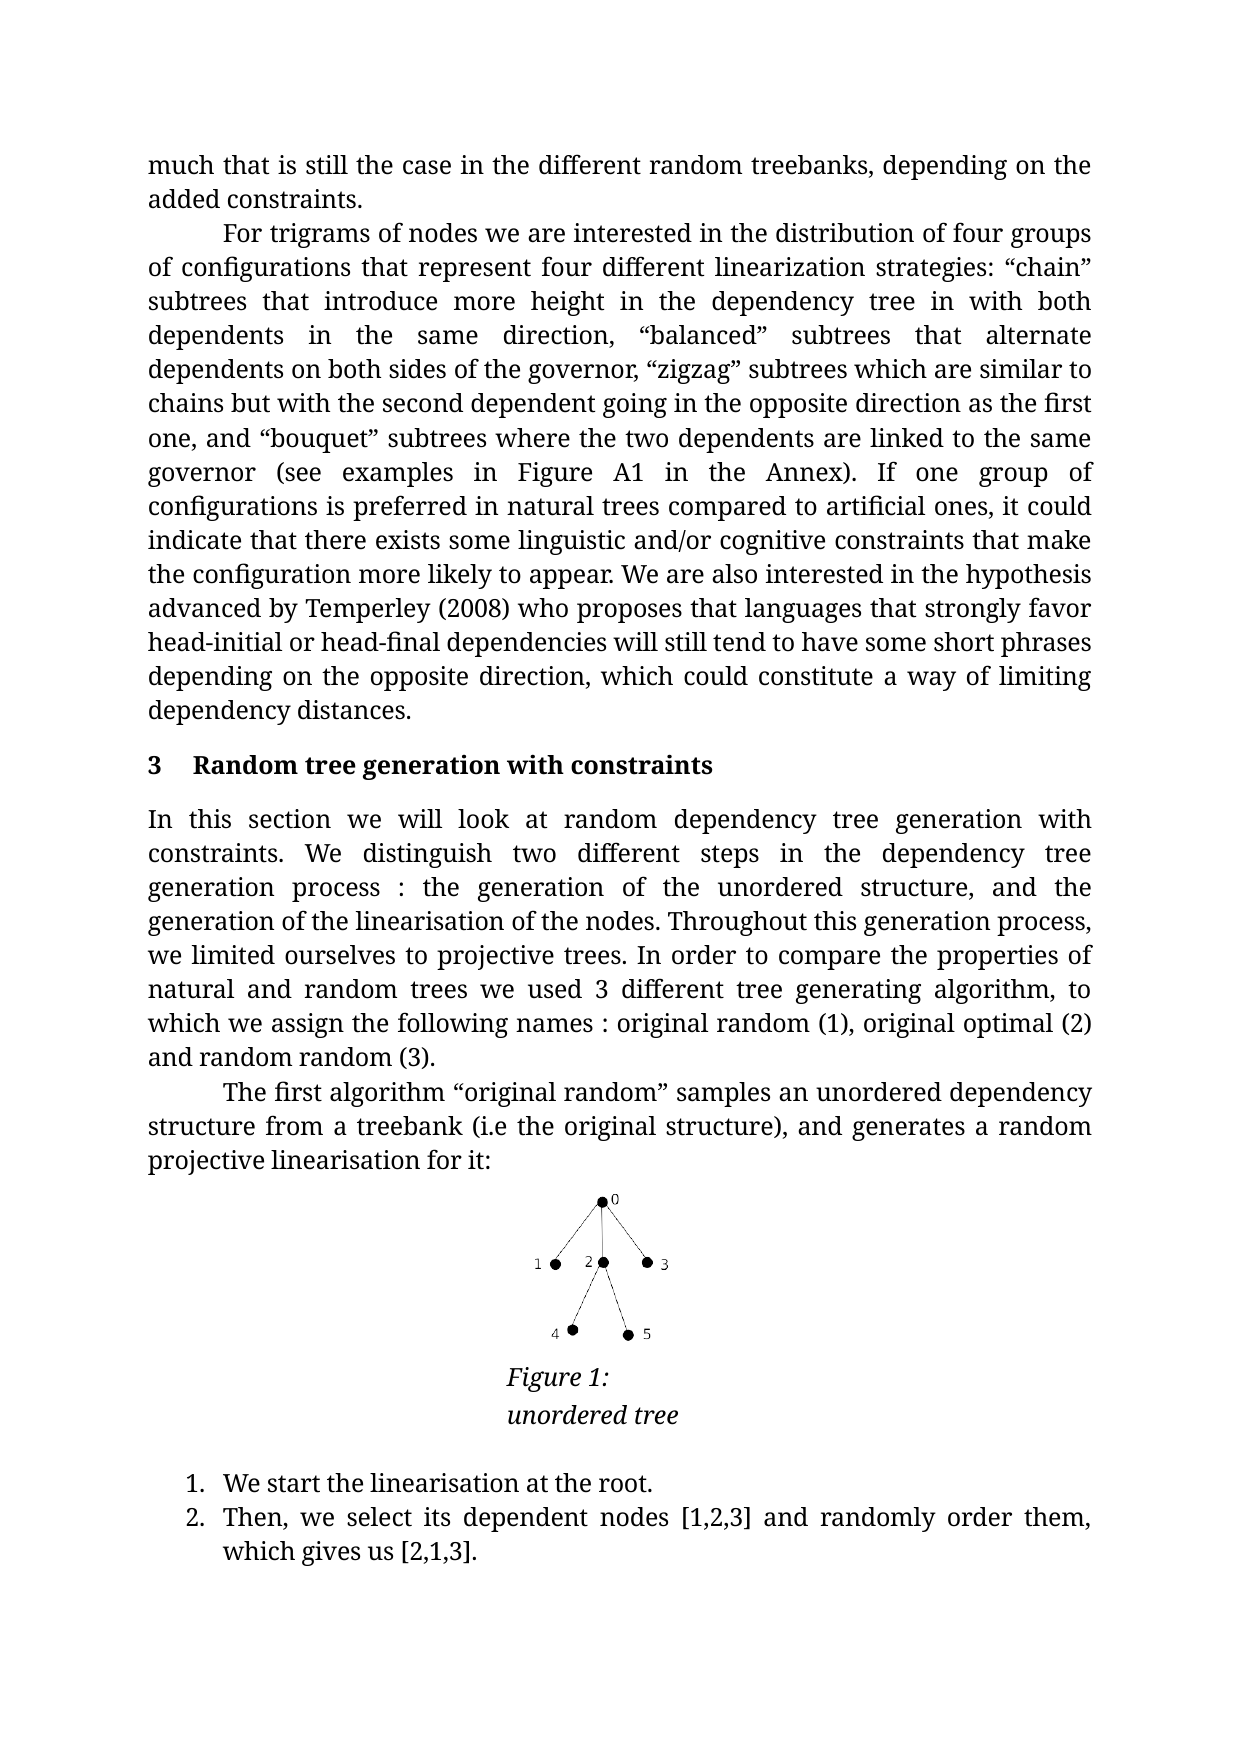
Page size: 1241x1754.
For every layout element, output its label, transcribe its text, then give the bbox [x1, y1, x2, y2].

list Random tree generation with constraints [148, 748, 1092, 782]
list Then, we select its dependent nodes [1,2,3] and randomly order them, which gives us [2,1,3]. [185, 1499, 1092, 1568]
text The first algorithm “original random” samples an unordered dependency structure from a treebank (i.e the original structure), and generates a random projective linearisation for it: [148, 1074, 1092, 1176]
text much that is still the case in the different random treebanks, depending on the added constraints. [148, 148, 1092, 216]
list We start the linearisation at the root. [185, 1466, 1092, 1499]
text For trigrams of nodes we are interested in the distribution of four groups of configurations that represent four different linearization strategies: “chain” subtrees that introduce more height in the dependency tree in with both dependents in the same direction, “balanced” subtrees that alternate dependents on both sides of the governor, “zigzag” subtrees which are similar to chains but with the second dependent going in the opposite direction as the first one, and “bouquet” subtrees where the two dependents are linked to the same governor (see examples in Figure A1 in the Annex). If one group of configurations is preferred in natural trees compared to artificial ones, it could indicate that there exists some linguistic and/or cognitive constraints that make the configuration more likely to appear. We are also interested in the hypothesis advanced by Temperley (2008) who proposes that languages that strongly favor head-initial or head-final dependencies will still tend to have some short phrases depending on the opposite direction, which could constitute a way of limiting dependency distances. [148, 216, 1092, 727]
text Figure 1: unordered tree [507, 1350, 734, 1431]
picture [506, 1194, 734, 1350]
text In this section we will look at random dependency tree generation with constraints. We distinguish two different steps in the dependency tree generation process : the generation of the unordered structure, and the generation of the linearisation of the nodes. Throughout this generation process, we limited ourselves to projective trees. In order to compare the properties of natural and random trees we used 3 different tree generating algorithm, to which we assign the following names : original random (1), original optimal (2) and random random (3). [148, 802, 1092, 1074]
